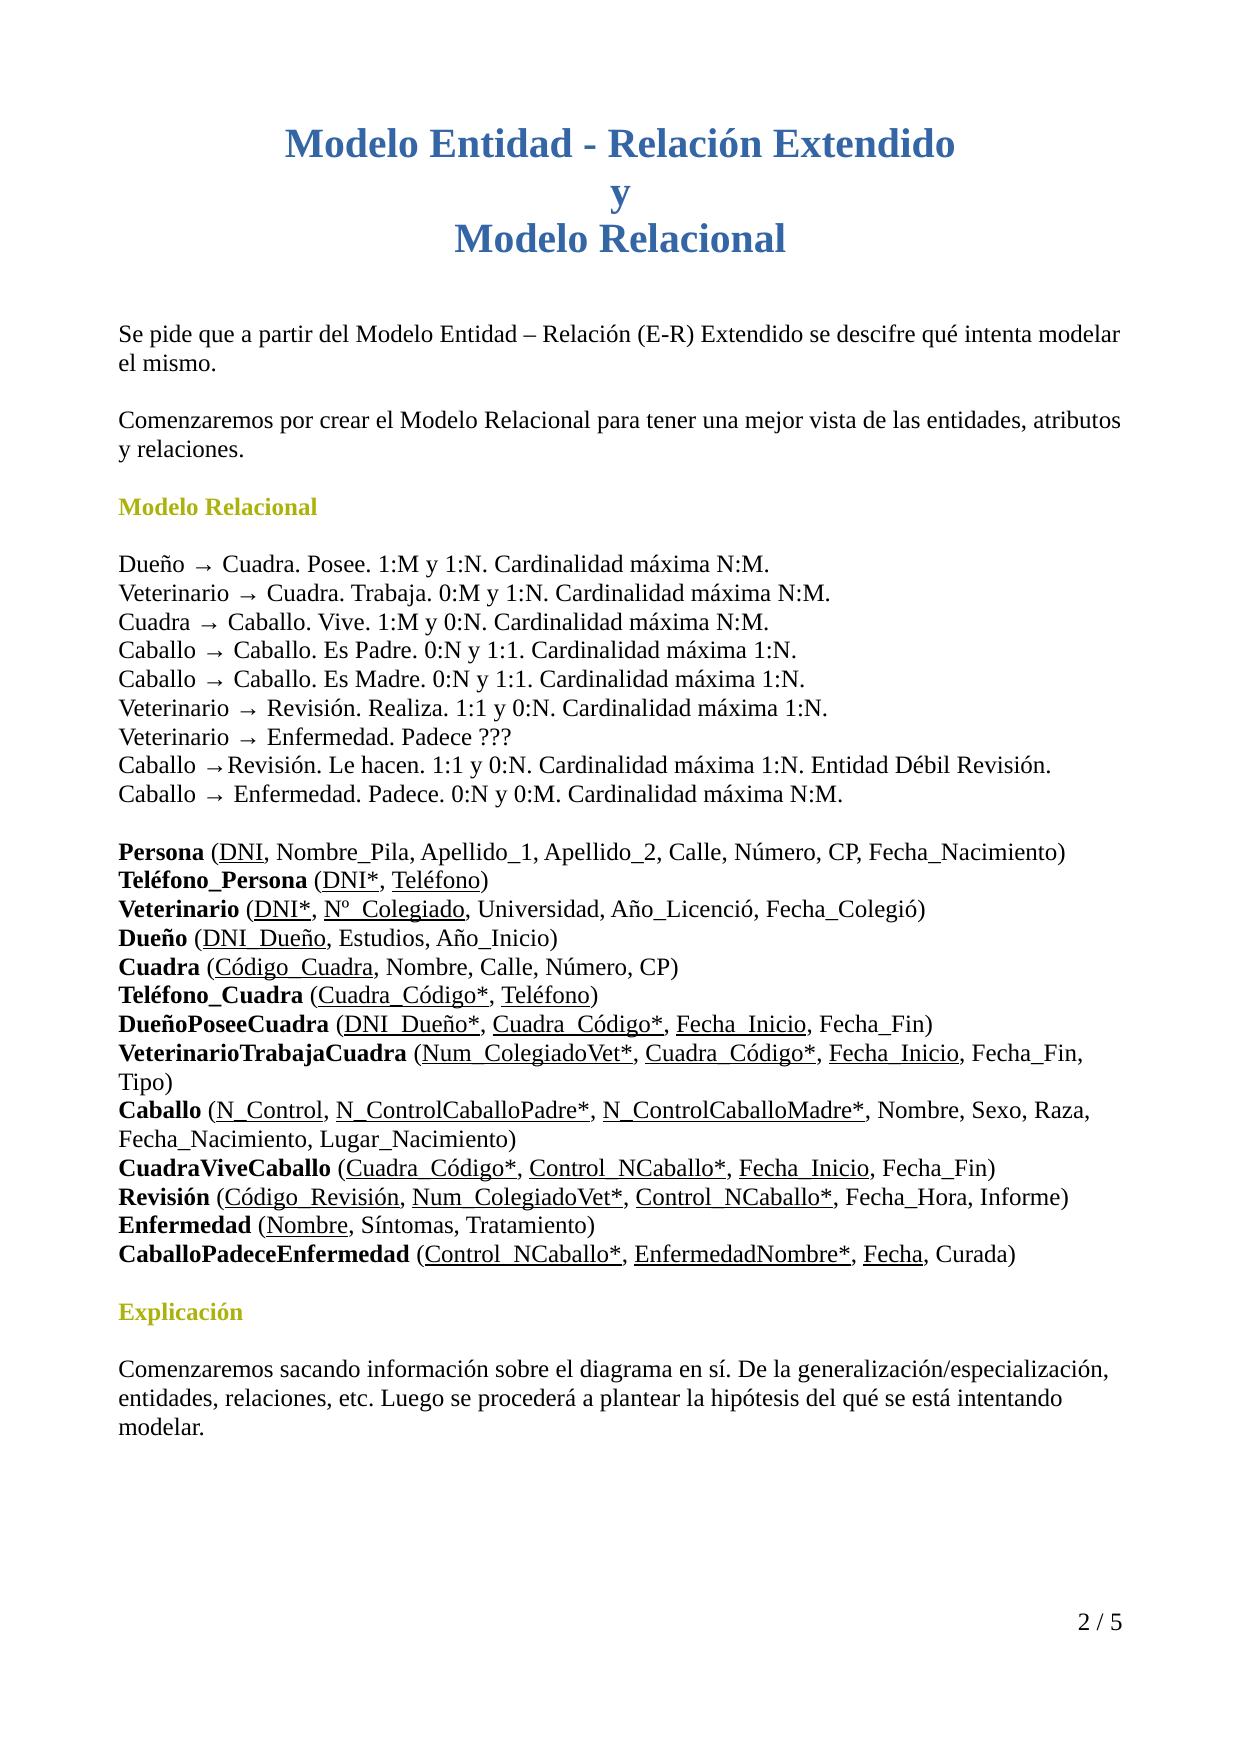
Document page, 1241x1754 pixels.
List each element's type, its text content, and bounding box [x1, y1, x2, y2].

text Modelo Relacional [118, 214, 1122, 262]
text y [118, 166, 1122, 214]
text Dueño (DNI_Dueño, Estudios, Año_Inicio) [118, 923, 1122, 952]
text Veterinario (DNI*, Nº_Colegiado, Universidad, Año_Licenció, Fecha_Colegió) [118, 894, 1122, 923]
text Caballo → Caballo. Es Madre. 0:N y 1:1. Cardinalidad máxima 1:N. [118, 664, 1122, 693]
text CaballoPadeceEnfermedad (Control_NCaballo*, EnfermedadNombre*, Fecha, Curada) [118, 1239, 1122, 1268]
text Caballo → Enfermedad. Padece. 0:N y 0:M. Cardinalidad máxima N:M. [118, 779, 1122, 808]
text Comenzaremos por crear el Modelo Relacional para tener una mejor vista de las entidades, atributos y relaciones. [118, 406, 1122, 463]
text Cuadra (Código_Cuadra, Nombre, Calle, Número, CP) [118, 952, 1122, 981]
text Cuadra → Caballo. Vive. 1:M y 0:N. Cardinalidad máxima N:M. [118, 607, 1122, 636]
text Comenzaremos sacando información sobre el diagrama en sí. De la generalización/especialización, entidades, relaciones, etc. Luego se procederá a plantear la hipótesis del qué se está intentando modelar. [118, 1354, 1122, 1441]
text Revisión (Código_Revisión, Num_ColegiadoVet*, Control_NCaballo*, Fecha_Hora, Informe) [118, 1182, 1122, 1211]
text VeterinarioTrabajaCuadra (Num_ColegiadoVet*, Cuadra_Código*, Fecha_Inicio, Fecha_Fin, Tipo) [118, 1038, 1122, 1096]
text Enfermedad (Nombre, Síntomas, Tratamiento) [118, 1211, 1122, 1239]
text Veterinario → Enfermedad. Padece ??? [118, 722, 1122, 751]
text Caballo →Revisión. Le hacen. 1:1 y 0:N. Cardinalidad máxima 1:N. Entidad Débil Revisión. [118, 751, 1122, 779]
text Explicación [118, 1297, 1122, 1326]
text Se pide que a partir del Modelo Entidad – Relación (E-R) Extendido se descifre qué intenta modelar el mismo. [118, 319, 1122, 377]
text Teléfono_Persona (DNI*, Teléfono) [118, 866, 1122, 894]
text Dueño → Cuadra. Posee. 1:M y 1:N. Cardinalidad máxima N:M. [118, 549, 1122, 578]
text Modelo Entidad - Relación Extendido [118, 118, 1122, 166]
text Caballo → Caballo. Es Padre. 0:N y 1:1. Cardinalidad máxima 1:N. [118, 636, 1122, 664]
text Caballo (N_Control, N_ControlCaballoPadre*, N_ControlCaballoMadre*, Nombre, Sexo, Raza, Fecha_Nacimiento, Lugar_Nacimiento) [118, 1096, 1122, 1153]
text Persona (DNI, Nombre_Pila, Apellido_1, Apellido_2, Calle, Número, CP, Fecha_Nacimiento) [118, 837, 1122, 866]
text Modelo Relacional [118, 492, 1122, 521]
text Teléfono_Cuadra (Cuadra_Código*, Teléfono) [118, 981, 1122, 1009]
text DueñoPoseeCuadra (DNI_Dueño*, Cuadra_Código*, Fecha_Inicio, Fecha_Fin) [118, 1009, 1122, 1038]
text Veterinario → Revisión. Realiza. 1:1 y 0:N. Cardinalidad máxima 1:N. [118, 693, 1122, 722]
text Veterinario → Cuadra. Trabaja. 0:M y 1:N. Cardinalidad máxima N:M. [118, 578, 1122, 607]
text CuadraViveCaballo (Cuadra_Código*, Control_NCaballo*, Fecha_Inicio, Fecha_Fin) [118, 1153, 1122, 1182]
